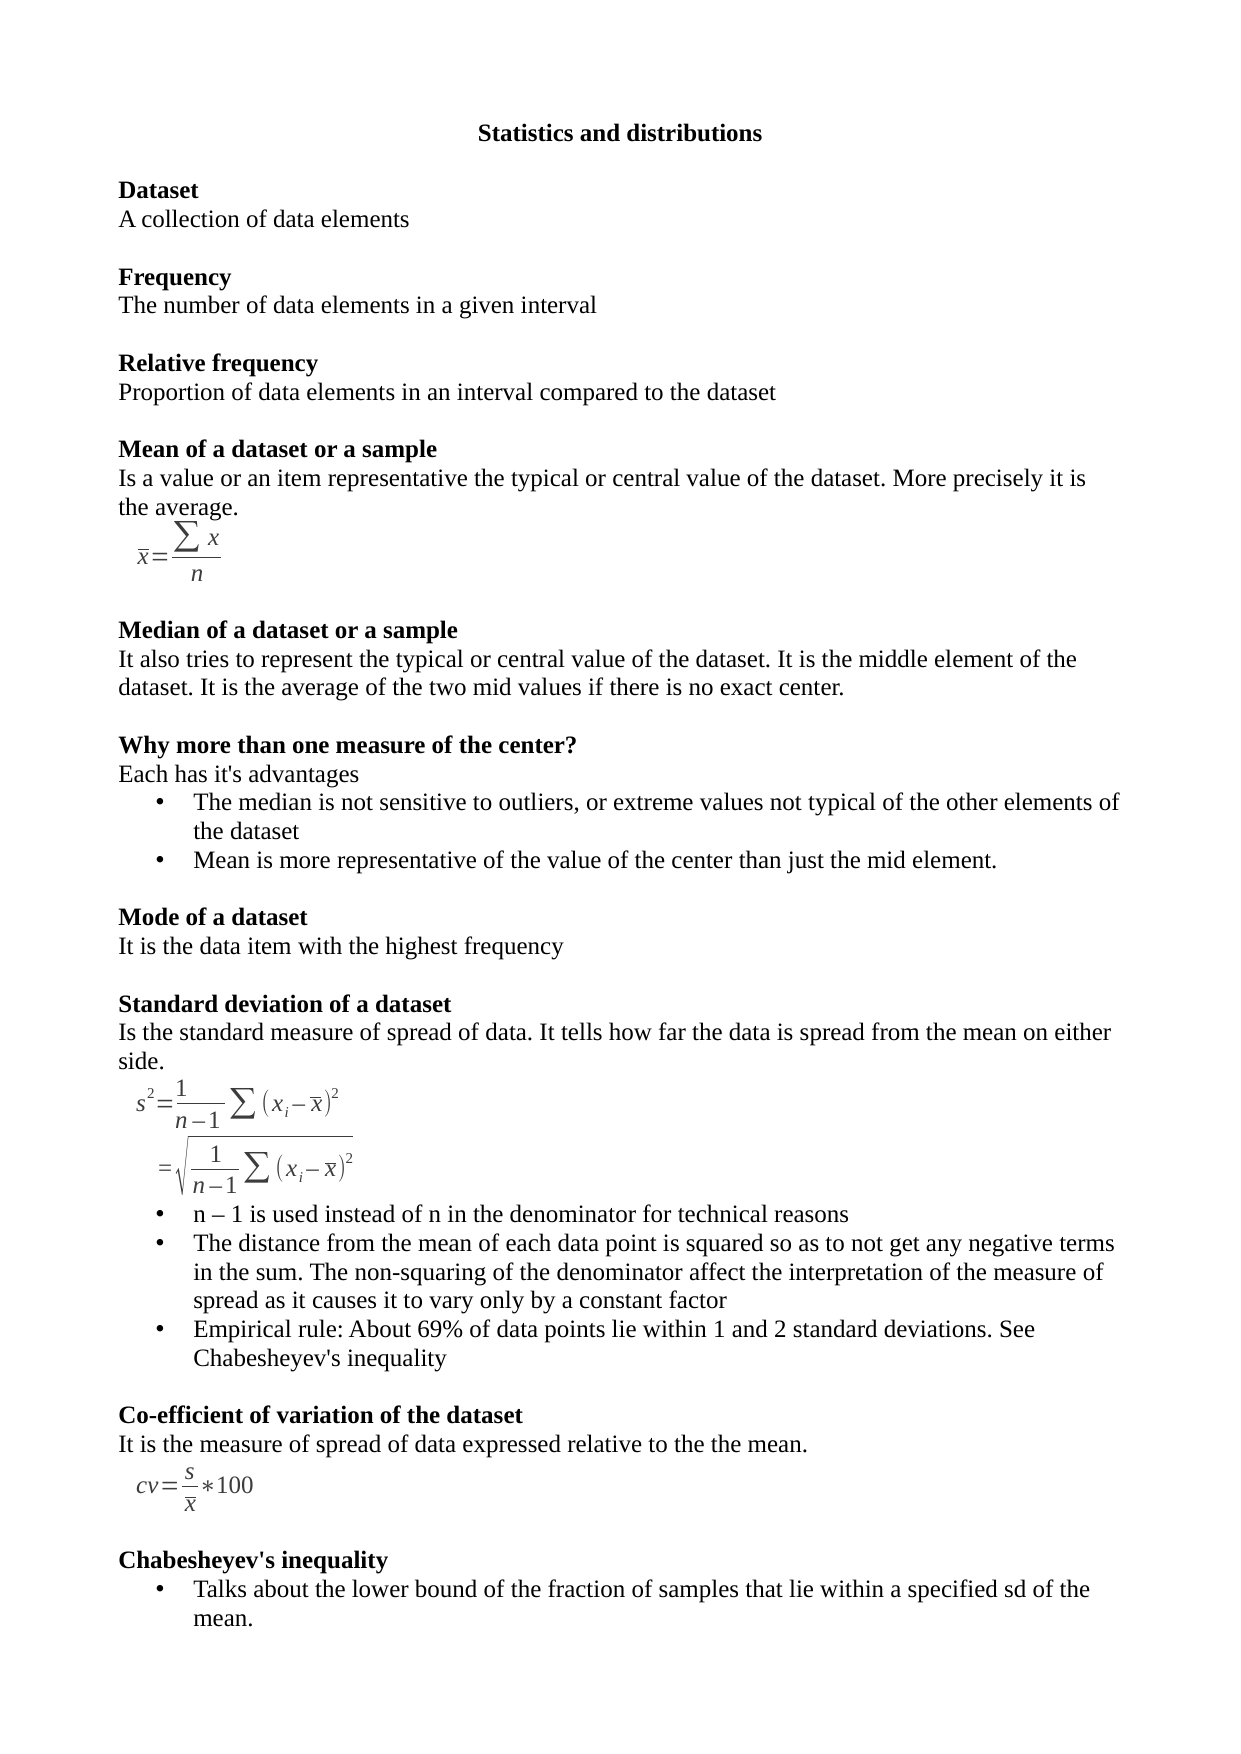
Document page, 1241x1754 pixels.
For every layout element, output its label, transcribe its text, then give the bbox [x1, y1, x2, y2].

list n – 1 is used instead of n in the denominator for technical reasons [156, 1199, 1122, 1228]
text Each has it's advantages [118, 759, 1122, 787]
text Statistics and distributions [118, 118, 1122, 147]
text Median of a dataset or a sample [118, 615, 1122, 644]
text Proportion of data elements in an interval compared to the dataset [118, 377, 1122, 406]
text Mode of a dataset [118, 902, 1122, 931]
list Mean is more representative of the value of the center than just the mid element. [156, 845, 1122, 874]
text Co-efficient of variation of the dataset [118, 1400, 1122, 1429]
text The number of data elements in a given interval [118, 291, 1122, 319]
text Why more than one measure of the center? [118, 730, 1122, 759]
list Talks about the lower bound of the fraction of samples that lie within a specified sd of the mean. [156, 1574, 1122, 1632]
text It also tries to represent the typical or central value of the dataset. It is the middle element of the dataset. It is the average of the two mid values if there is no exact center. [118, 644, 1122, 701]
list Empirical rule: About 69% of data points lie within 1 and 2 standard deviations. See Chabesheyev's inequality [156, 1314, 1122, 1372]
text Chabesheyev's inequality [118, 1546, 1122, 1574]
text Is the standard measure of spread of data. It tells how far the data is spread from the mean on either side. [118, 1017, 1122, 1075]
text Mean of a dataset or a sample [118, 434, 1122, 463]
list The median is not sensitive to outliers, or extreme values not typical of the other elements of the dataset [156, 787, 1122, 845]
text It is the measure of spread of data expressed relative to the the mean. [118, 1429, 1122, 1458]
text A collection of data elements [118, 204, 1122, 233]
text Standard deviation of a dataset [118, 989, 1122, 1017]
text Dataset [118, 176, 1122, 204]
text Relative frequency [118, 348, 1122, 377]
text Frequency [118, 262, 1122, 291]
text It is the data item with the highest frequency [118, 931, 1122, 960]
list The distance from the mean of each data point is squared so as to not get any negative terms in the sum. The non-squaring of the denominator affect the interpretation of the measure of spread as it causes it to vary only by a constant factor [156, 1228, 1122, 1314]
text Is a value or an item representative the typical or central value of the dataset. More precisely it is the average. [118, 463, 1122, 521]
